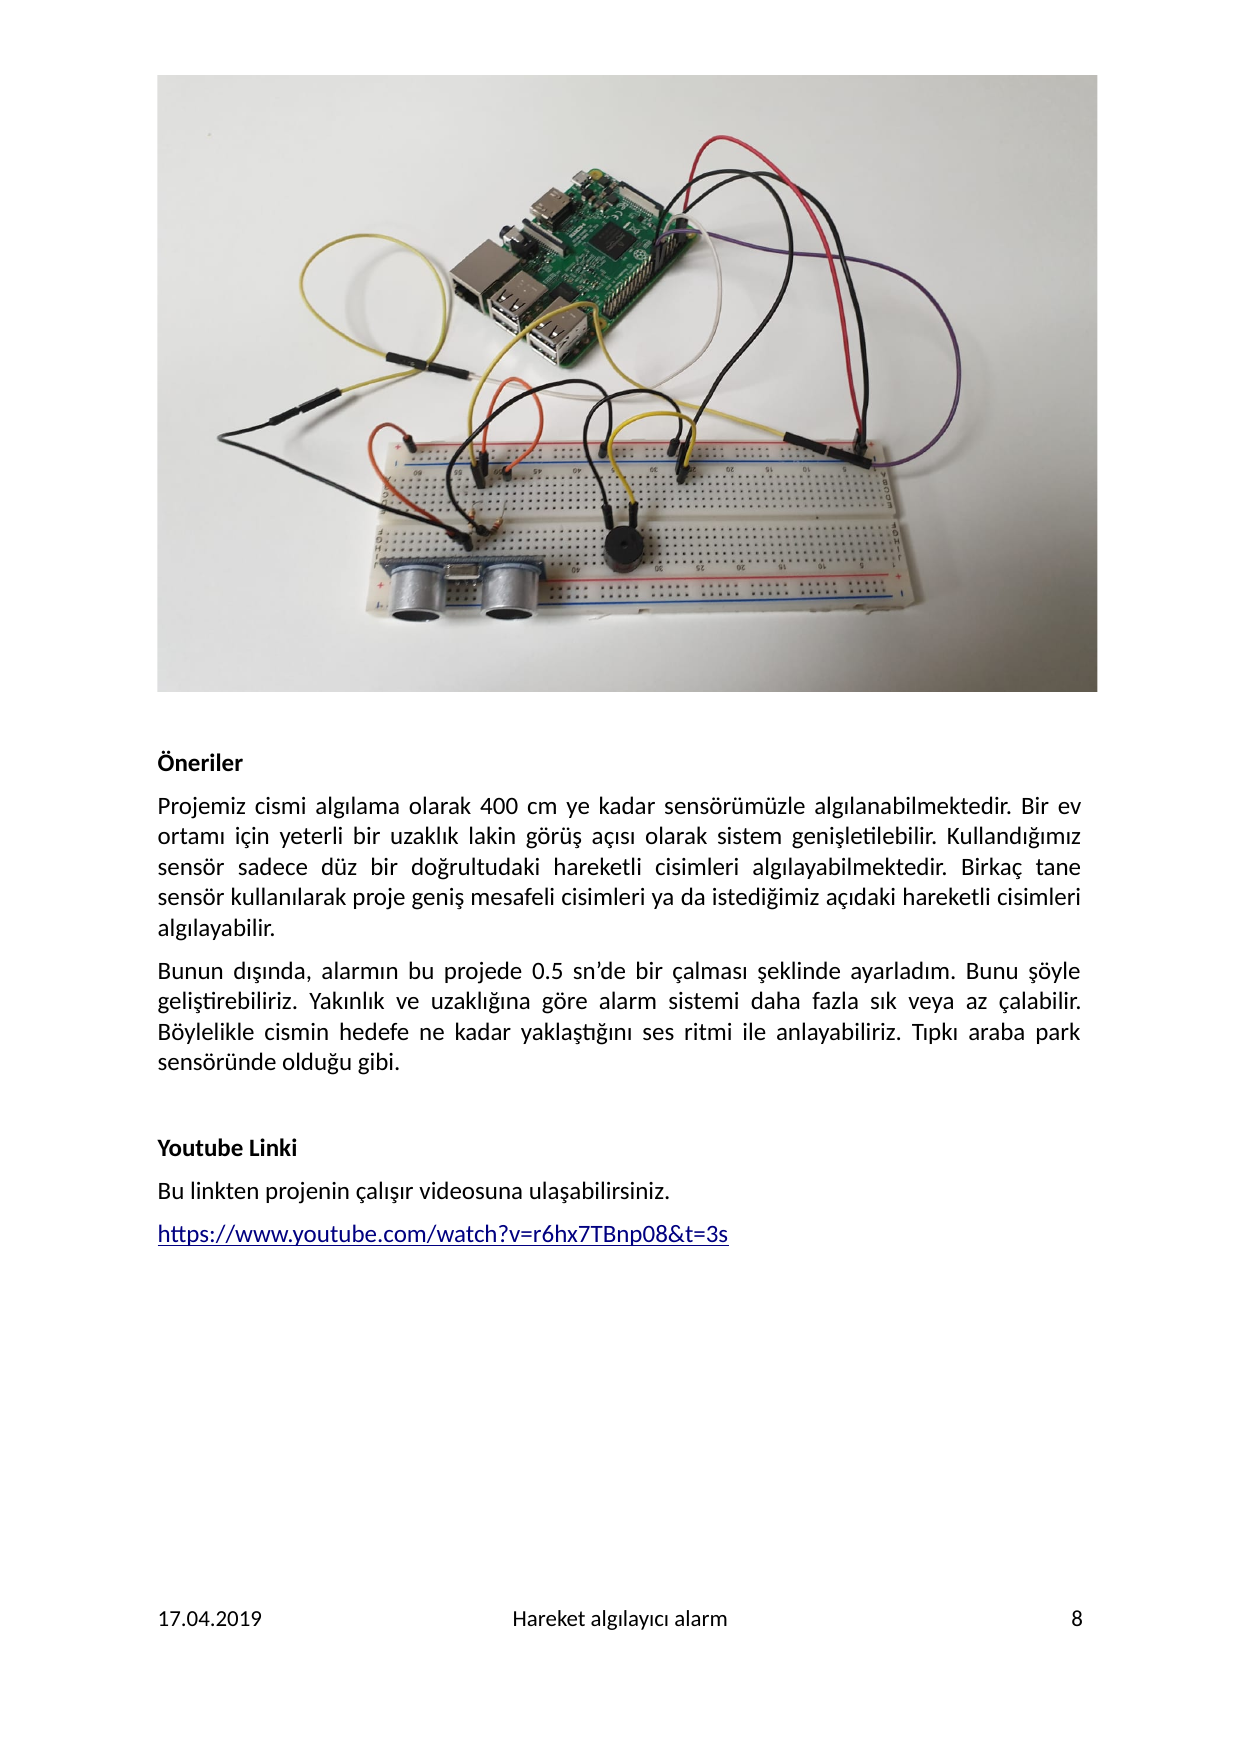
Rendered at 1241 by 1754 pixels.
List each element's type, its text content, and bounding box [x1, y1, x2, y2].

text https://www.youtube.com/watch?v=r6hx7TBnp08&t=3s [157, 1218, 1083, 1249]
text Projemiz cismi algılama olarak 400 cm ye kadar sensörümüzle algılanabilmektedir. Bir ev ortamı için yeterli bir uzaklık lakin görüş açısı olarak sistem genişletilebilir. Kullandığımız sensör sadece düz bir doğrultudaki hareketli cisimleri algılayabilmektedir. Birkaç tane sensör kullanılarak proje geniş mesafeli cisimleri ya da istediğimiz açıdaki hareketli cisimleri algılayabilir. [157, 790, 1083, 942]
text Bunun dışında, alarmın bu projede 0.5 sn’de bir çalması şeklinde ayarladım. Bunu şöyle geliştirebiliriz. Yakınlık ve uzaklığına göre alarm sistemi daha fazla sık veya az çalabilir. Böylelikle cismin hedefe ne kadar yaklaştığını ses ritmi ile anlayabiliriz. Tıpkı araba park sensöründe olduğu gibi. [157, 955, 1083, 1077]
text Öneriler [157, 747, 1083, 777]
text Youtube Linki [157, 1132, 1083, 1163]
text Bu linkten projenin çalışır videosuna ulaşabilirsiniz. [157, 1176, 1083, 1206]
